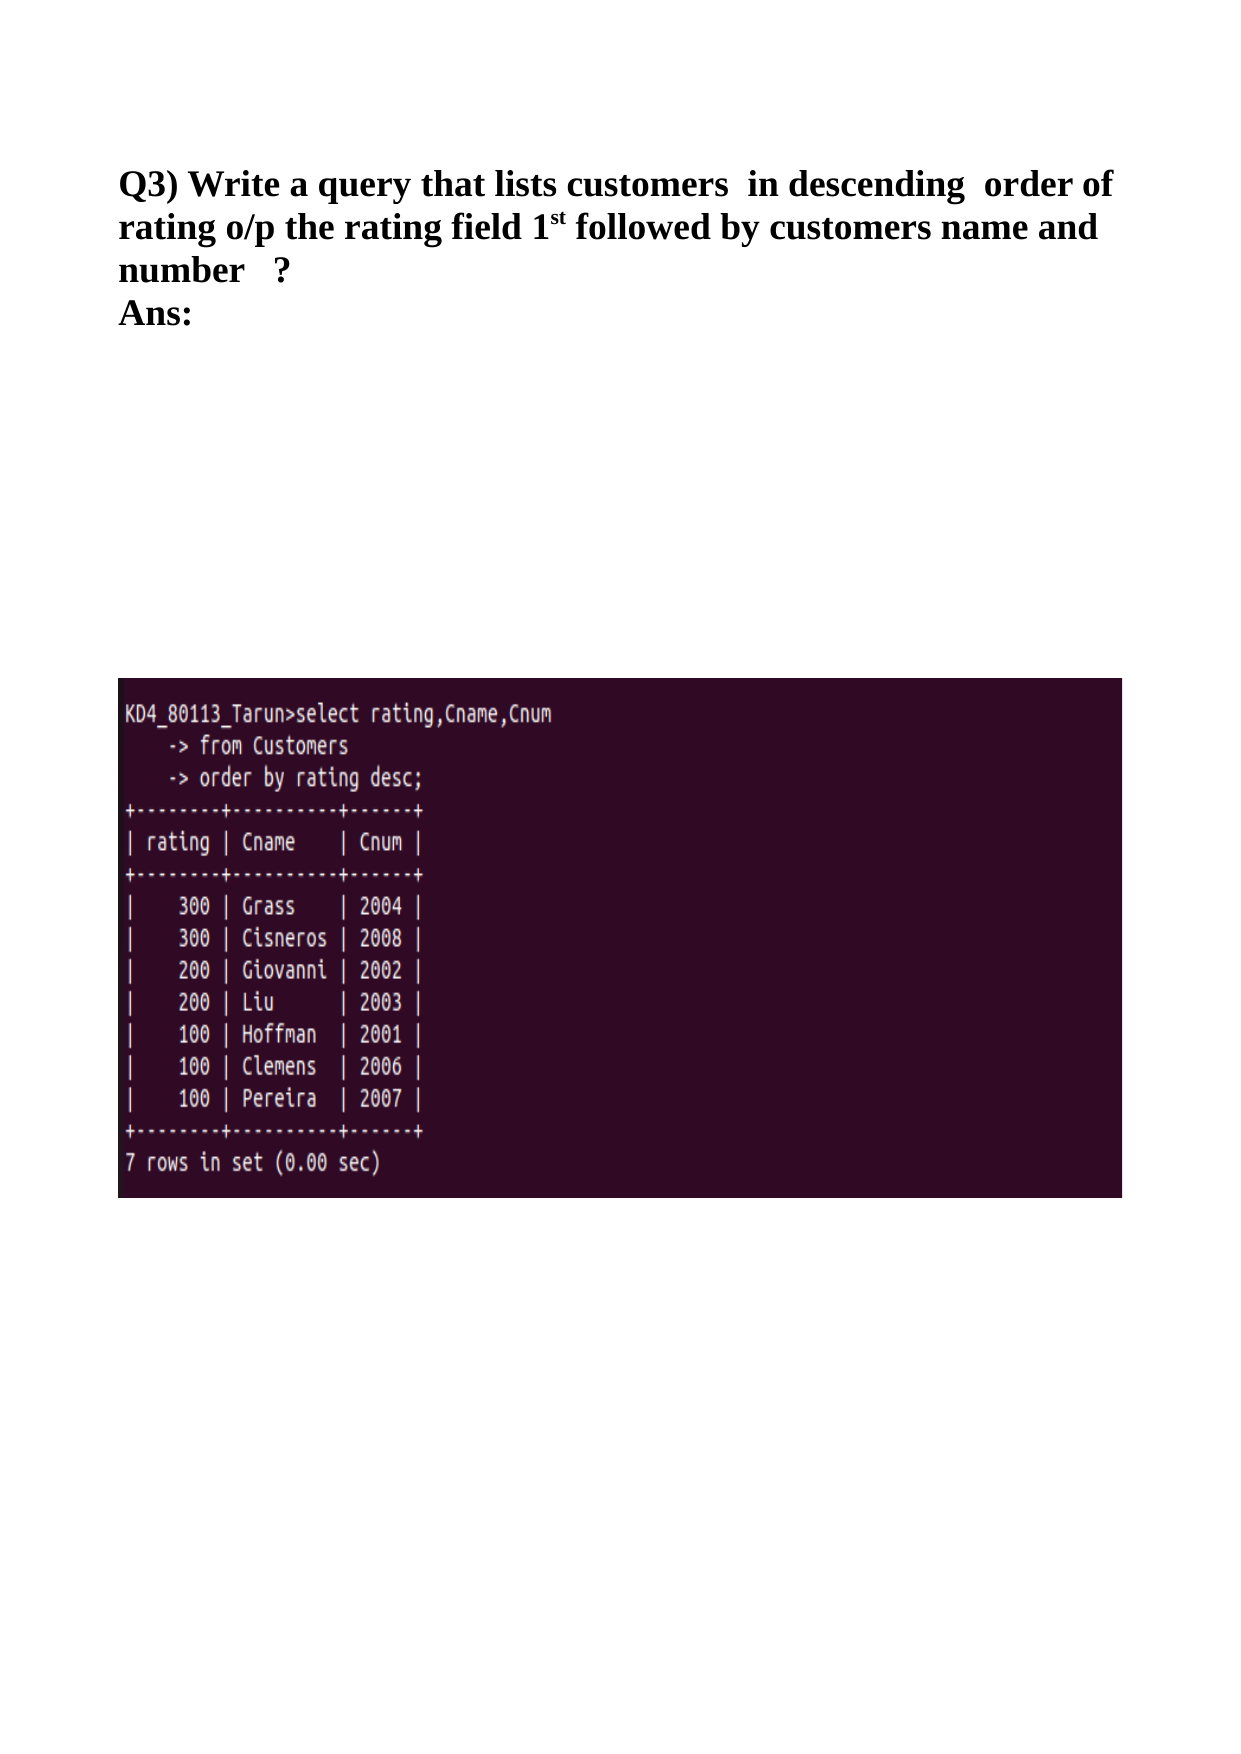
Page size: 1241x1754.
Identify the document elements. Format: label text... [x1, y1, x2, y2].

text Ans: [118, 291, 1122, 334]
text Q3) Write a query that lists customers in descending order of rating o/p the rating field 1st followed by customers name and number ? [118, 161, 1122, 291]
picture [118, 678, 1123, 1198]
